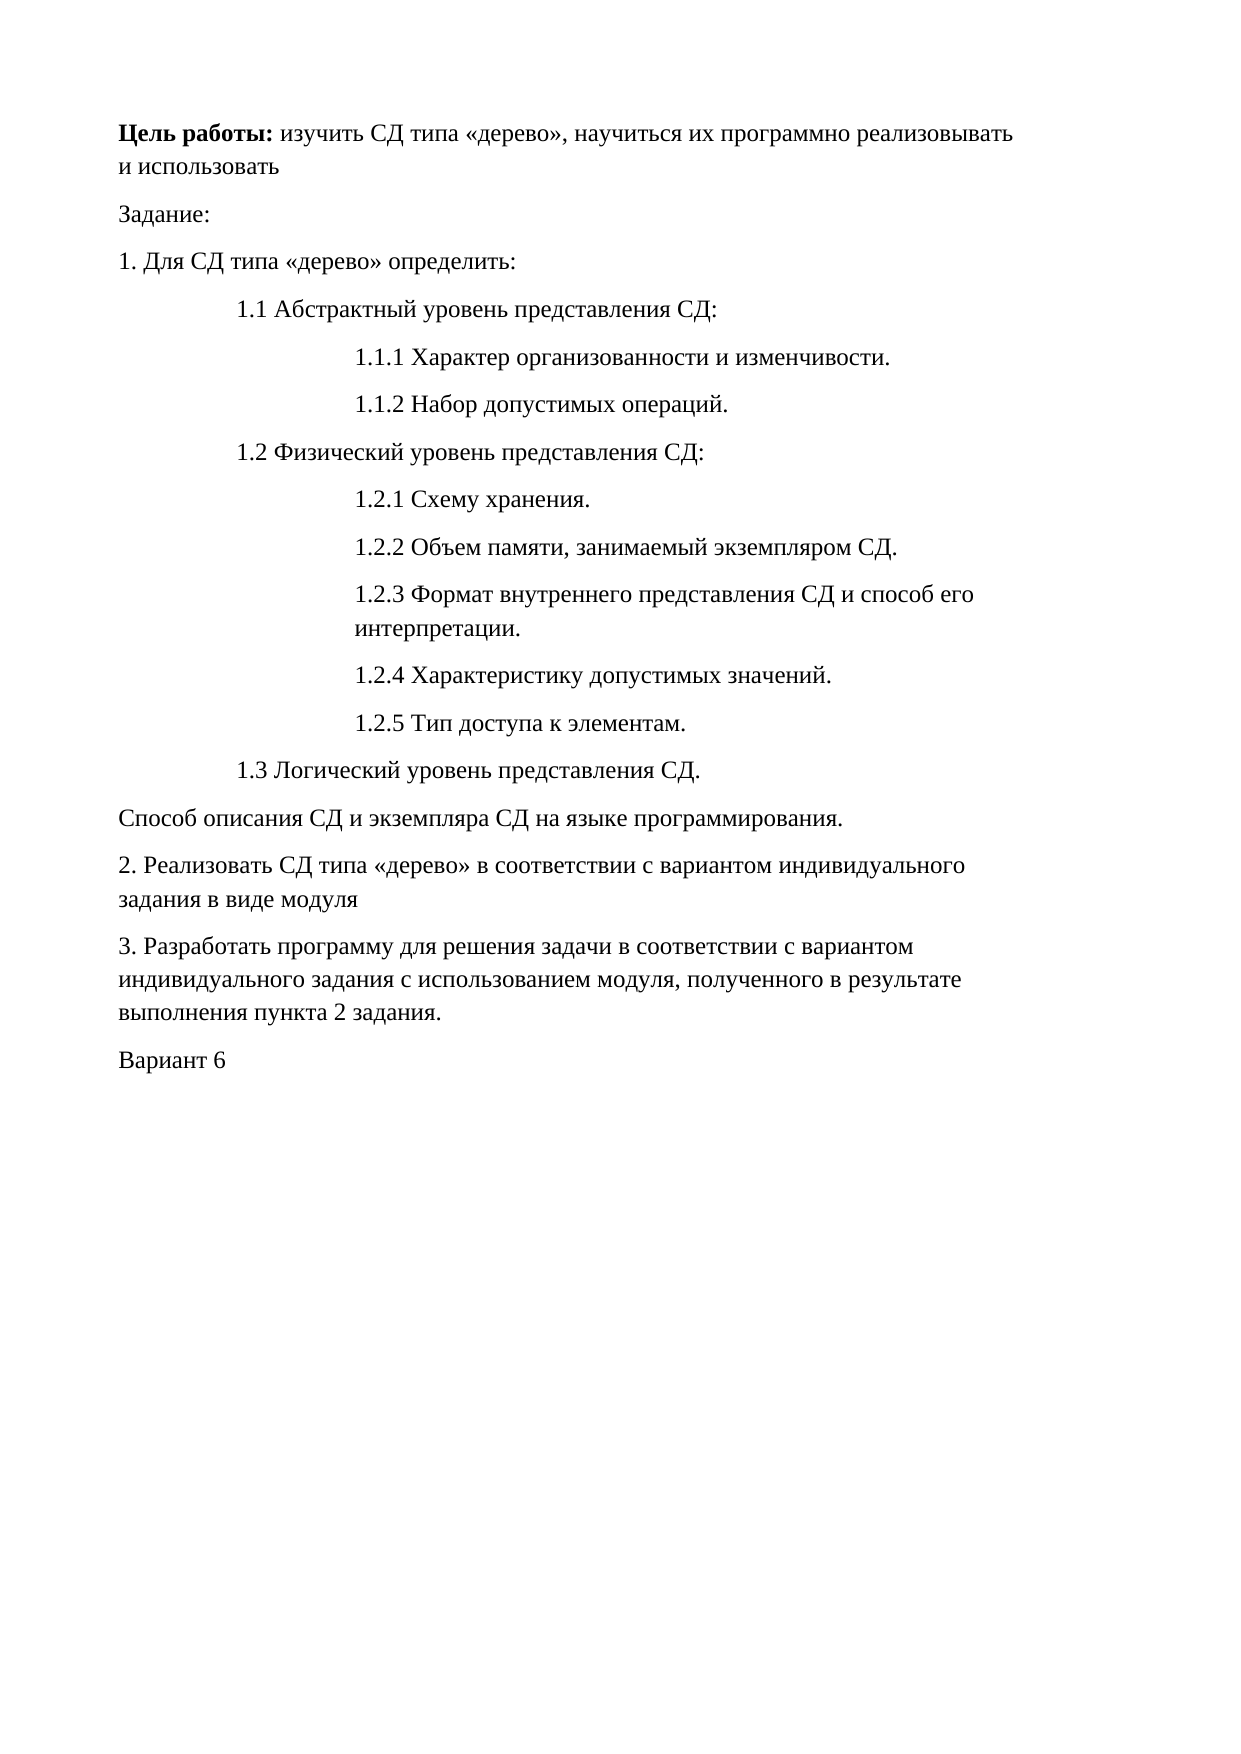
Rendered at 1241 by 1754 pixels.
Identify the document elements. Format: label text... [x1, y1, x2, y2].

text Вариант 6 [118, 1045, 1017, 1074]
text Цель работы: изучить СД типа «дерево», научиться их программно реализовывать и использовать [118, 118, 1017, 180]
text 1.2.4 Характеристику допустимых значений. [118, 660, 1017, 689]
text Способ описания СД и экземпляра СД на языке программирования. [118, 803, 1017, 832]
text 1. Для СД типа «дерево» определить: [118, 246, 1017, 275]
text 1.2.3 Формат внутреннего представления СД и способ его интерпретации. [118, 579, 1017, 641]
text 1.1.2 Набор допустимых операций. [118, 389, 1017, 418]
text 1.1.1 Характер организованности и изменчивости. [118, 342, 1017, 370]
text 1.2.2 Объем памяти, занимаемый экземпляром СД. [118, 532, 1017, 561]
text 2. Реализовать СД типа «дерево» в соответствии с вариантом индивидуального задания в виде модуля [118, 851, 1017, 912]
text 1.2.5 Тип доступа к элементам. [118, 708, 1017, 737]
text Задание: [118, 199, 1017, 227]
text 3. Разработать программу для решения задачи в соответствии с вариантом индивидуального задания с использованием модуля, полученного в результате выполнения пункта 2 задания. [118, 931, 1017, 1026]
text 1.2 Физический уровень представления СД: [118, 437, 1017, 466]
text 1.2.1 Схему хранения. [118, 484, 1017, 513]
text 1.1 Абстрактный уровень представления СД: [118, 294, 1017, 323]
text 1.3 Логический уровень представления СД. [118, 755, 1017, 784]
